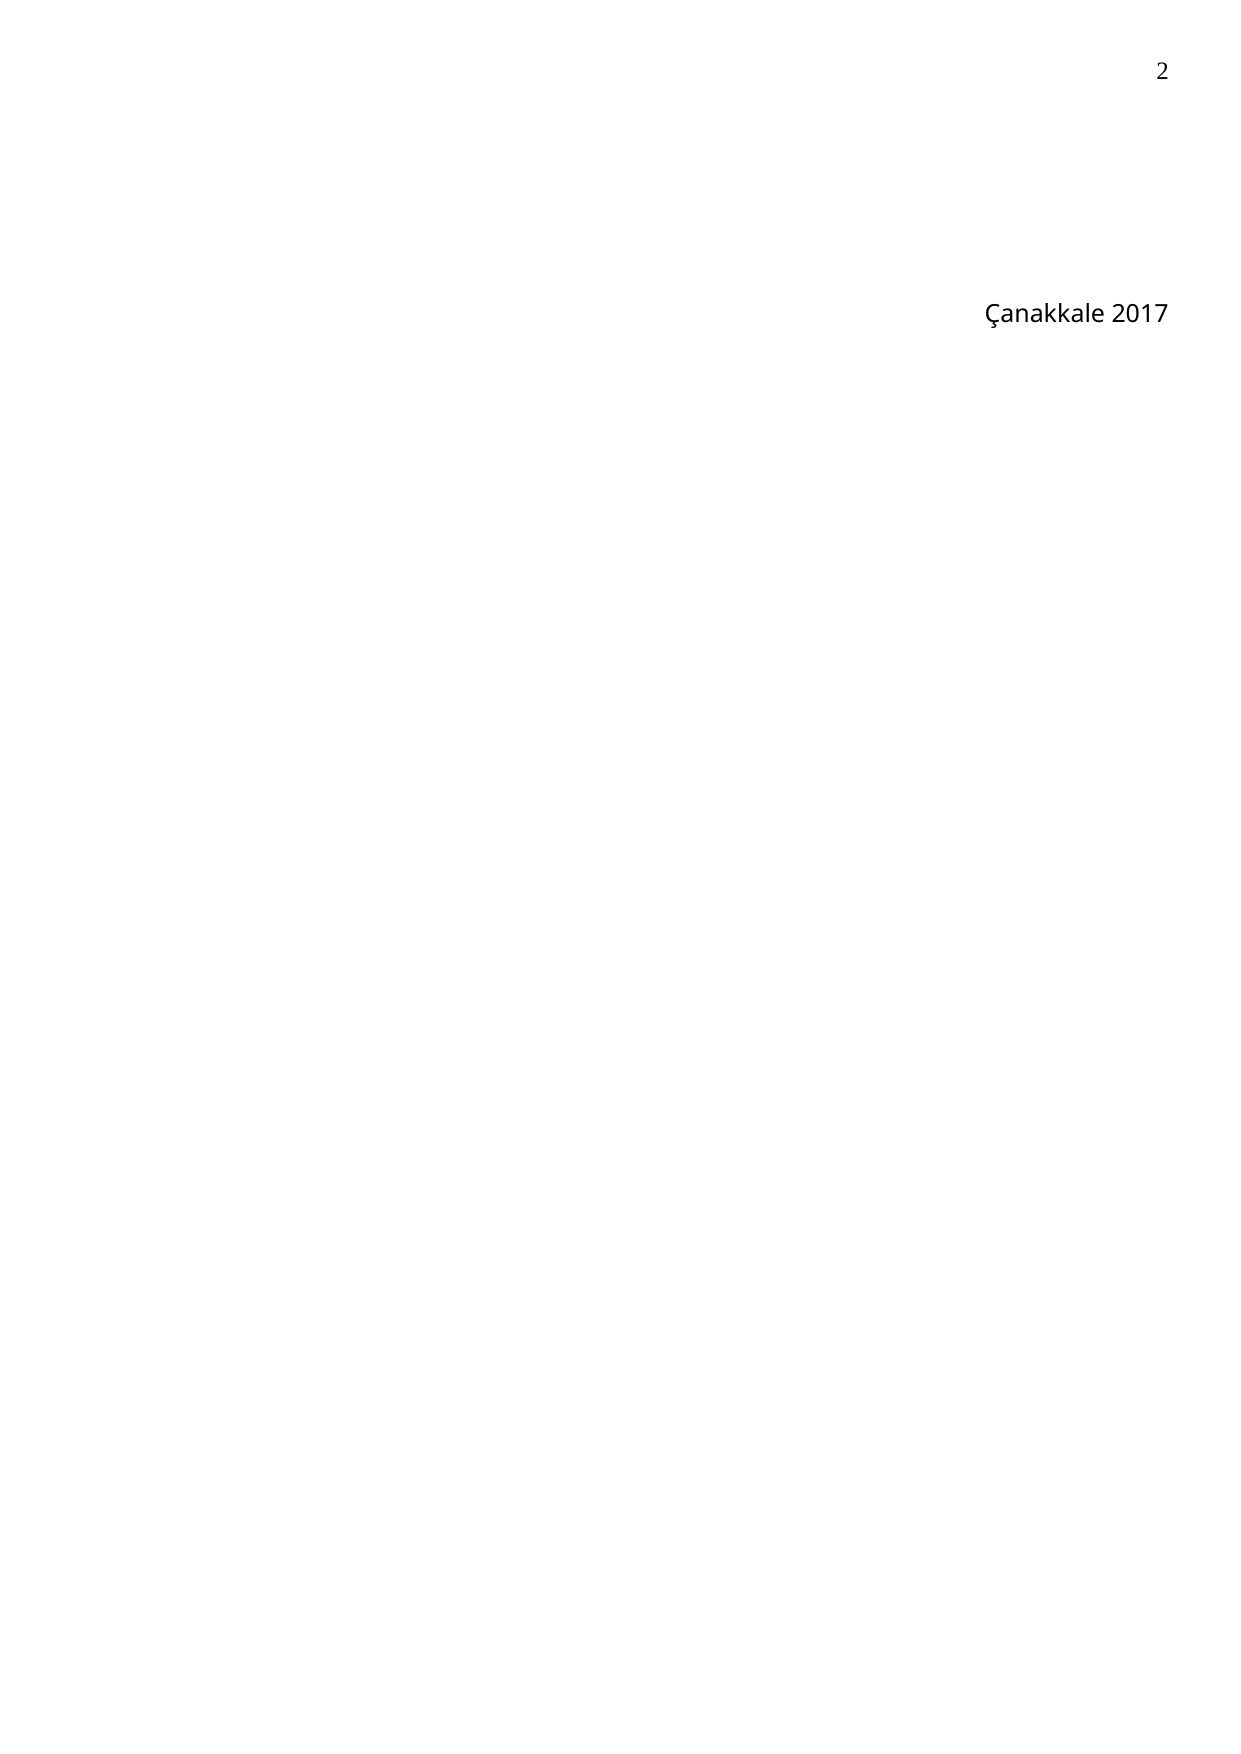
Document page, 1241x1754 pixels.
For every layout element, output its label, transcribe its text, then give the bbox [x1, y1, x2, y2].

text Çanakkale 2017 [118, 296, 1168, 330]
